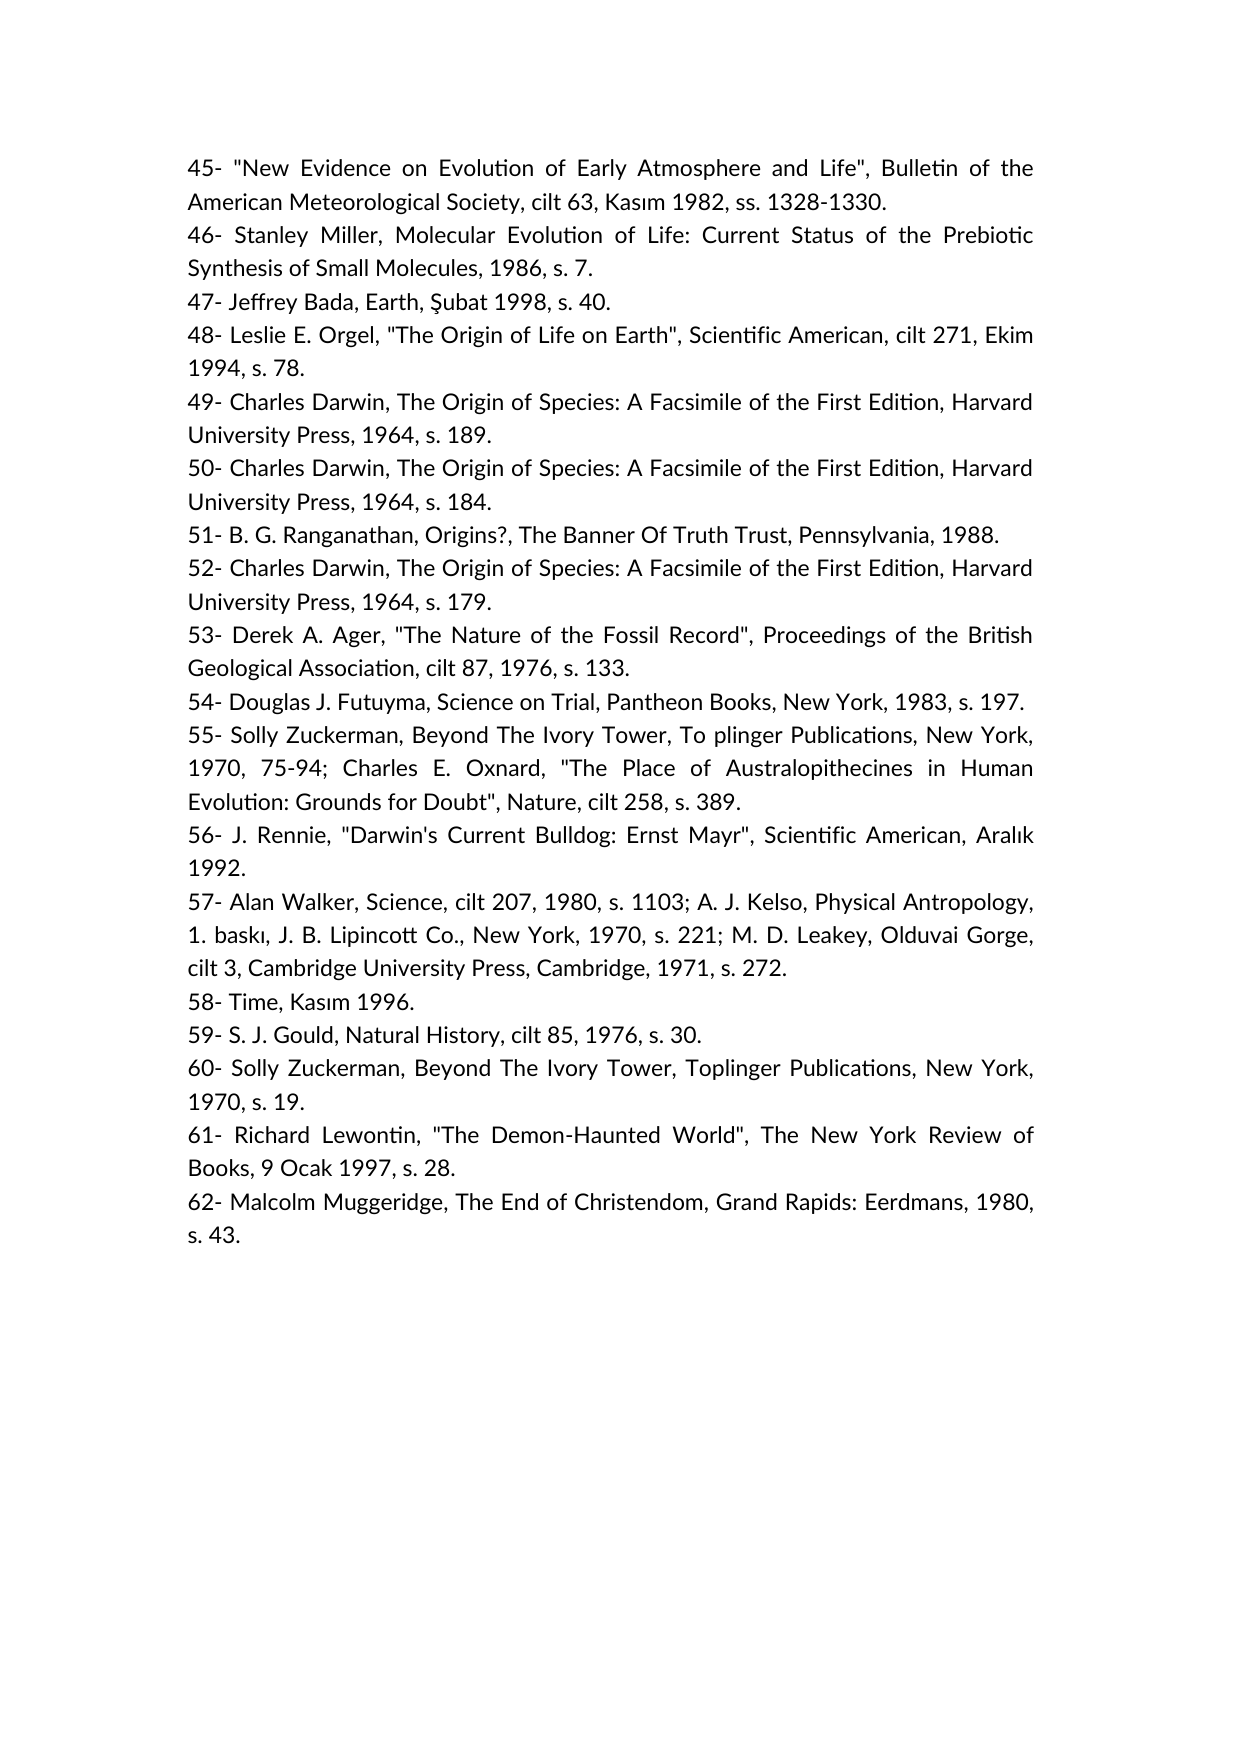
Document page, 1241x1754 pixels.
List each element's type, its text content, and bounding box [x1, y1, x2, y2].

text 51- B. G. Ranganathan, Origins?, The Banner Of Truth Trust, Pennsylvania, 1988. [187, 517, 1035, 550]
text 57- Alan Walker, Science, cilt 207, 1980, s. 1103; A. J. Kelso, Physical Antropology, 1. baskı, J. B. Lipincott Co., New York, 1970, s. 221; M. D. Leakey, Olduvai Gorge, cilt 3, Cambridge University Press, Cambridge, 1971, s. 272. [187, 883, 1035, 983]
text 55- Solly Zuckerman, Beyond The Ivory Tower, To plinger Publications, New York, 1970, 75-94; Charles E. Oxnard, "The Place of Australopithecines in Human Evolution: Grounds for Doubt", Nature, cilt 258, s. 389. [187, 717, 1035, 817]
text 50- Charles Darwin, The Origin of Species: A Facsimile of the First Edition, Harvard University Press, 1964, s. 184. [187, 450, 1035, 517]
text 45- "New Evidence on Evolution of Early Atmosphere and Life", Bulletin of the American Meteorological Society, cilt 63, Kasım 1982, ss. 1328-1330. [187, 150, 1035, 217]
text 59- S. J. Gould, Natural History, cilt 85, 1976, s. 30. [187, 1017, 1035, 1050]
text 49- Charles Darwin, The Origin of Species: A Facsimile of the First Edition, Harvard University Press, 1964, s. 189. [187, 383, 1035, 450]
text 53- Derek A. Ager, "The Nature of the Fossil Record", Proceedings of the British Geological Association, cilt 87, 1976, s. 133. [187, 617, 1035, 683]
text 46- Stanley Miller, Molecular Evolution of Life: Current Status of the Prebiotic Synthesis of Small Molecules, 1986, s. 7. [187, 217, 1035, 283]
text 47- Jeffrey Bada, Earth, Şubat 1998, s. 40. [187, 283, 1035, 317]
text 56- J. Rennie, "Darwin's Current Bulldog: Ernst Mayr", Scientific American, Aralık 1992. [187, 817, 1035, 883]
text 48- Leslie E. Orgel, "The Origin of Life on Earth", Scientific American, cilt 271, Ekim 1994, s. 78. [187, 317, 1035, 383]
text 60- Solly Zuckerman, Beyond The Ivory Tower, Toplinger Publications, New York, 1970, s. 19. [187, 1050, 1035, 1117]
text 61- Richard Lewontin, "The Demon-Haunted World", The New York Review of Books, 9 Ocak 1997, s. 28. [187, 1117, 1035, 1183]
text 52- Charles Darwin, The Origin of Species: A Facsimile of the First Edition, Harvard University Press, 1964, s. 179. [187, 550, 1035, 617]
text 58- Time, Kasım 1996. [187, 983, 1035, 1017]
text 54- Douglas J. Futuyma, Science on Trial, Pantheon Books, New York, 1983, s. 197. [187, 683, 1035, 717]
text 62- Malcolm Muggeridge, The End of Christendom, Grand Rapids: Eerdmans, 1980, s. 43. [187, 1183, 1035, 1250]
